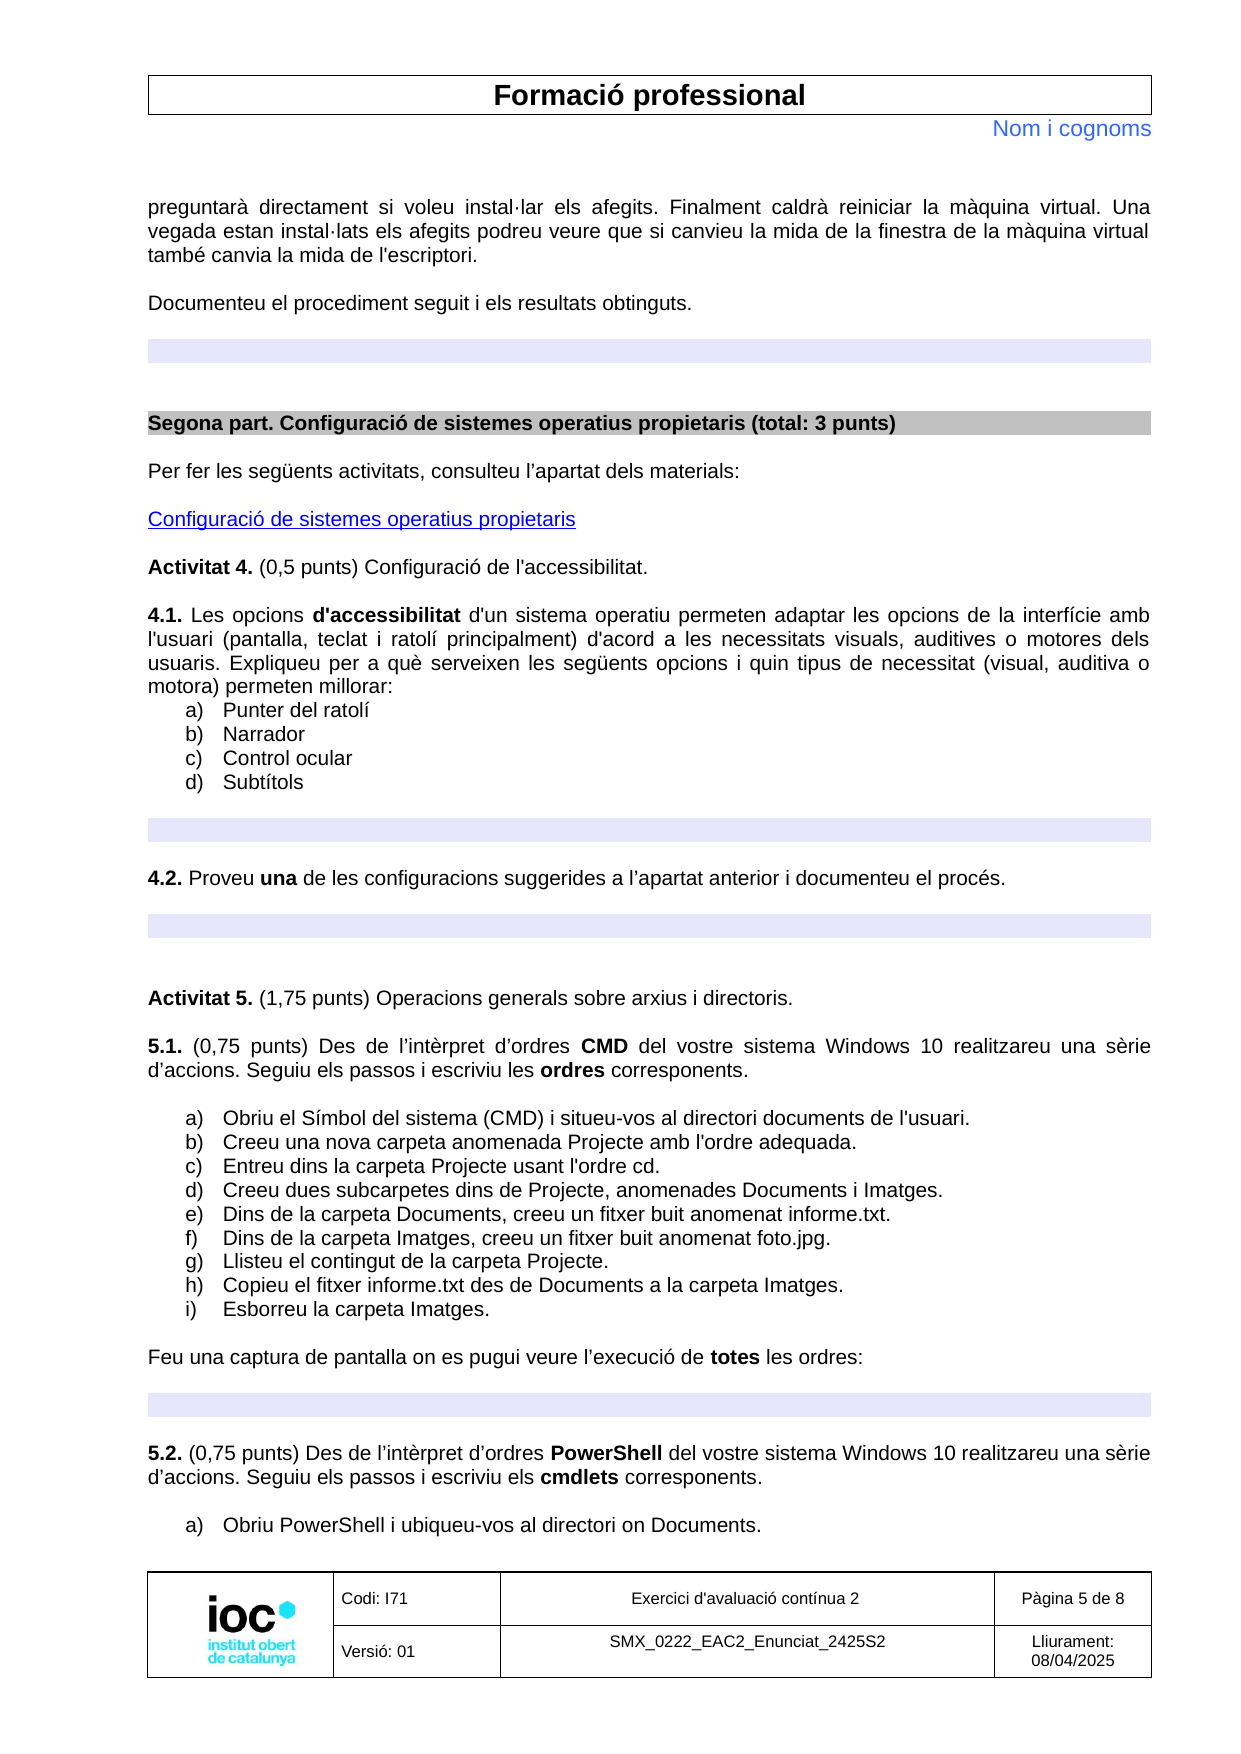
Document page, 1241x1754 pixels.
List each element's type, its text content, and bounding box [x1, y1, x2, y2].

list Obriu el Símbol del sistema (CMD) i situeu-vos al directori documents de l'usuari. [185, 1106, 1151, 1129]
list Control ocular [185, 746, 1151, 770]
list Esborreu la carpeta Imatges. [185, 1297, 1151, 1321]
text 5.2. (0,75 punts) Des de l’intèrpret d’ordres PowerShell del vostre sistema Windows 10 realitzareu una sèrie d’accions. Seguiu els passos i escriviu els cmdlets corresponents. [148, 1441, 1151, 1489]
list Copieu el fitxer informe.txt des de Documents a la carpeta Imatges. [185, 1273, 1151, 1297]
list Creeu una nova carpeta anomenada Projecte amb l'ordre adequada. [185, 1129, 1151, 1153]
list preguntarà directament si voleu instal·lar els afegits. Finalment caldrà reiniciar la màquina virtual. Una vegada estan instal·lats els afegits podreu veure que si canvieu la mida de la finestra de la màquina virtual també canvia la mida de l'escriptori. [110, 195, 1151, 267]
list Dins de la carpeta Documents, creeu un fitxer buit anomenat informe.txt. [185, 1201, 1151, 1225]
list Obriu PowerShell i ubiqueu-vos al directori on Documents. [185, 1513, 1151, 1537]
list Punter del ratolí [185, 698, 1151, 722]
list Creeu dues subcarpetes dins de Projecte, anomenades Documents i Imatges. [185, 1177, 1151, 1201]
text 4.1. Les opcions d'accessibilitat d'un sistema operatiu permeten adaptar les opcions de la interfície amb l'usuari (pantalla, teclat i ratolí principalment) d'acord a les necessitats visuals, auditives o motores dels usuaris. Expliqueu per a què serveixen les següents opcions i quin tipus de necessitat (visual, auditiva o motora) permeten millorar: [148, 602, 1151, 698]
text Activitat 4. (0,5 punts) Configuració de l'accessibilitat. [148, 554, 1151, 578]
text 4.2. Proveu una de les configuracions suggerides a l’apartat anterior i documenteu el procés. [148, 866, 1151, 890]
list Subtítols [185, 770, 1151, 794]
list Llisteu el contingut de la carpeta Projecte. [185, 1249, 1151, 1273]
text Per fer les següents activitats, consulteu l’apartat dels materials: [148, 459, 1151, 483]
text Feu una captura de pantalla on es pugui veure l’execució de totes les ordres: [148, 1345, 1151, 1369]
list Narrador [185, 722, 1151, 746]
list Entreu dins la carpeta Projecte usant l'ordre cd. [185, 1153, 1151, 1177]
text Configuració de sistemes operatius propietaris [148, 507, 1151, 531]
subtitle Segona part. Configuració de sistemes operatius propietaris (total: 3 punts) [148, 411, 1151, 435]
text 5.1. (0,75 punts) Des de l’intèrpret d’ordres CMD del vostre sistema Windows 10 realitzareu una sèrie d’accions. Seguiu els passos i escriviu les ordres corresponents. [148, 1034, 1151, 1082]
text Documenteu el procediment seguit i els resultats obtinguts. [148, 291, 1151, 315]
list Dins de la carpeta Imatges, creeu un fitxer buit anomenat foto.jpg. [185, 1225, 1151, 1249]
picture [195, 1581, 309, 1677]
text Activitat 5. (1,75 punts) Operacions generals sobre arxius i directoris. [148, 986, 1151, 1010]
